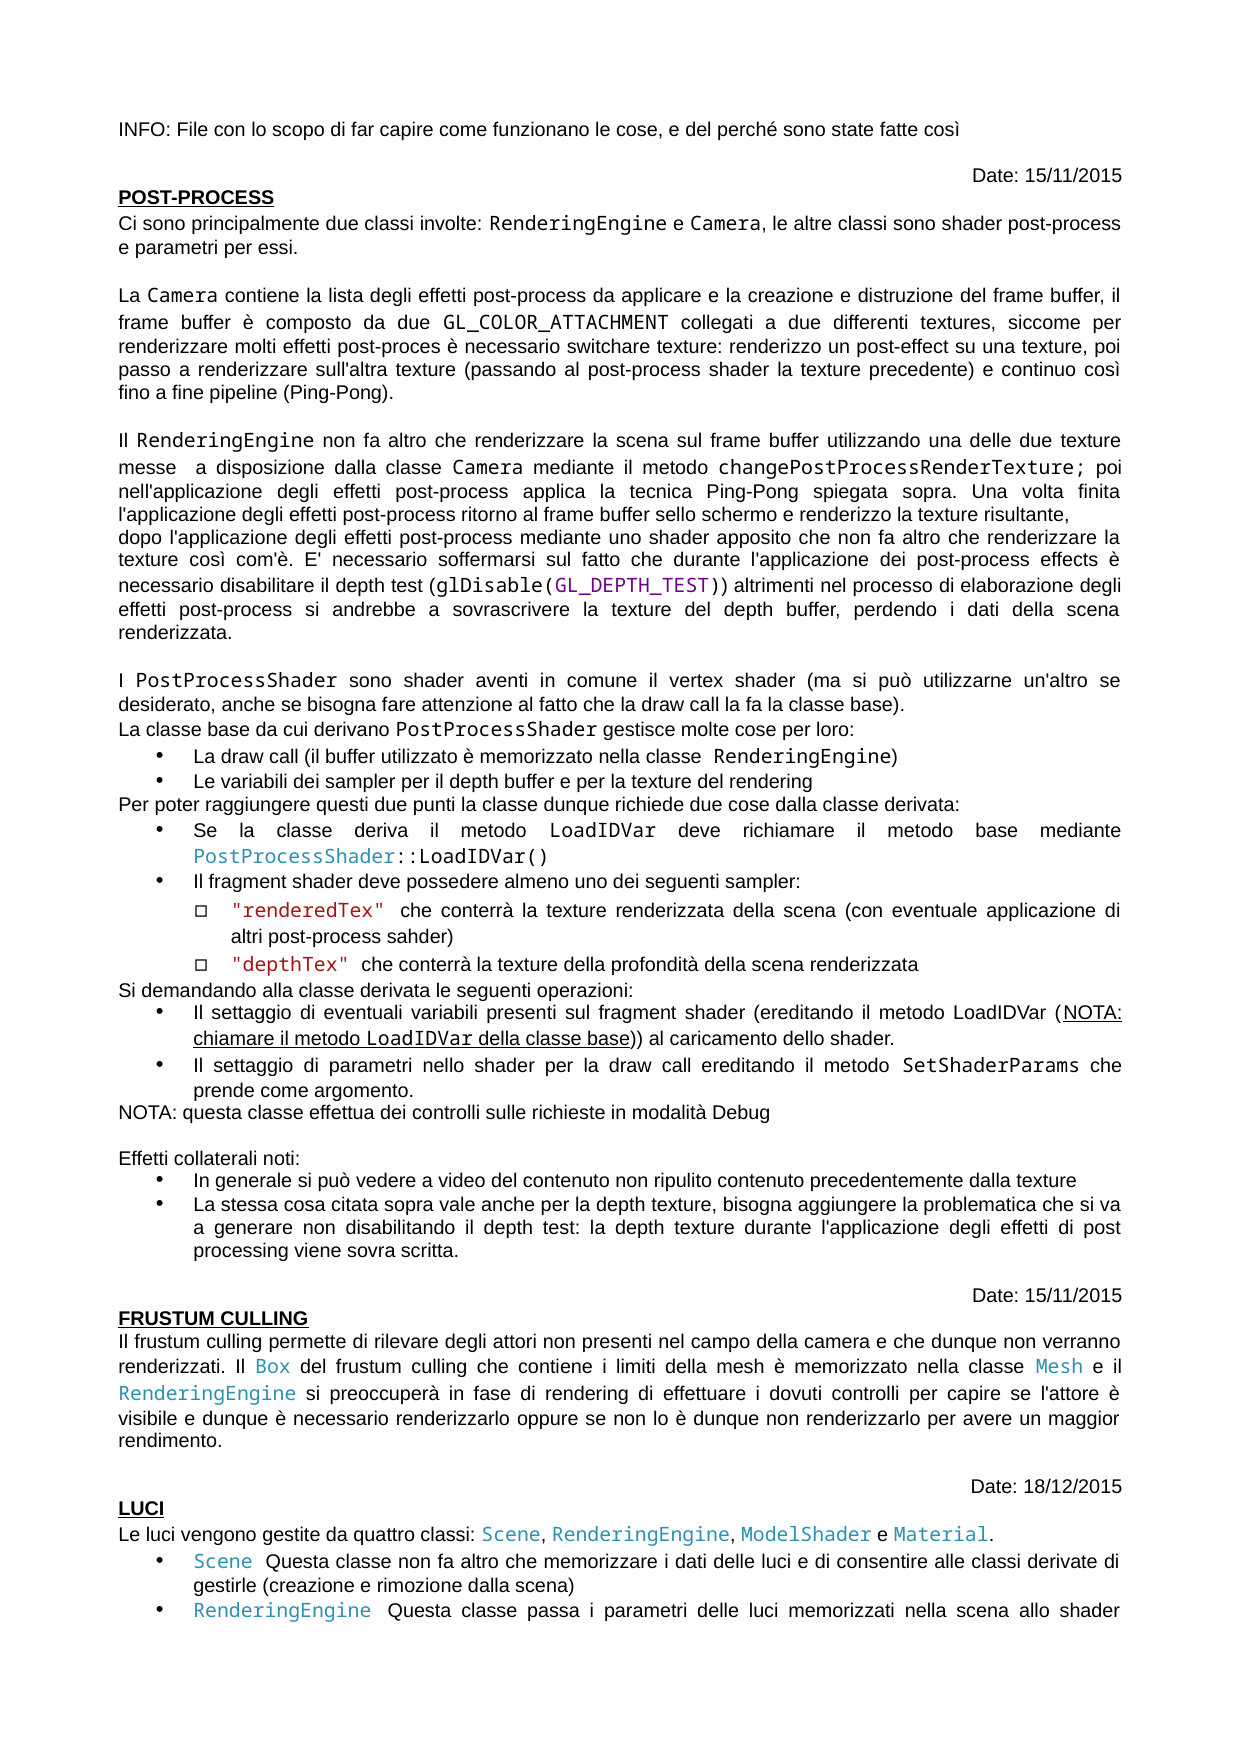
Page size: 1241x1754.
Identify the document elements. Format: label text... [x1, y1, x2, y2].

text Ci sono principalmente due classi involte: RenderingEngine e Camera, le altre classi sono shader post-process e parametri per essi. [118, 209, 1122, 259]
list Il settaggio di parametri nello shader per la draw call ereditando il metodo SetShaderParams che prende come argomento. [156, 1052, 1122, 1101]
list Se la classe deriva il metodo LoadIDVar deve richiamare il metodo base mediante PostProcessShader::LoadIDVar() [156, 816, 1122, 870]
list La stessa cosa citata sopra vale anche per la depth texture, bisogna aggiungere la problematica che si va a generare non disabilitando il depth test: la depth texture durante l'applicazione degli effetti di post processing viene sovra scritta. [156, 1193, 1122, 1262]
text POST-PROCESS [118, 186, 1122, 209]
text Date: 15/11/2015 [118, 1284, 1122, 1307]
text Date: 18/12/2015 [118, 1474, 1122, 1497]
text Il frustum culling permette di rilevare degli attori non presenti nel campo della camera e che dunque non verranno renderizzati. Il Box del frustum culling che contiene i limiti della mesh è memorizzato nella classe Mesh e il RenderingEngine si preoccuperà in fase di rendering di effettuare i dovuti controlli per capire se l'attore è visibile e dunque è necessario renderizzarlo oppure se non lo è dunque non renderizzarlo per avere un maggior rendimento. [118, 1330, 1122, 1452]
list RenderingEngine Questa classe passa i parametri delle luci memorizzati nella scena allo shader [156, 1597, 1122, 1624]
text La classe base da cui derivano PostProcessShader gestisce molte cose per loro: [118, 716, 1122, 743]
text Effetti collaterali noti: [118, 1147, 1122, 1169]
text La Camera contiene la lista degli effetti post-process da applicare e la creazione e distruzione del frame buffer, il frame buffer è composto da due GL_COLOR_ATTACHMENT collegati a due differenti textures, siccome per renderizzare molti effetti post-proces è necessario switchare texture: renderizzo un post-effect su una texture, poi passo a renderizzare sull'altra texture (passando al post-process shader la texture precedente) e continuo così fino a fine pipeline (Ping-Pong). [118, 281, 1122, 403]
text INFO: File con lo scopo di far capire come funzionano le cose, e del perché sono state fatte così [118, 118, 1122, 141]
list In generale si può vedere a video del contenuto non ripulito contenuto precedentemente dalla texture [156, 1169, 1122, 1193]
text LUCI [118, 1497, 1122, 1520]
text FRUSTUM CULLING [118, 1307, 1122, 1330]
list La draw call (il buffer utilizzato è memorizzato nella classe RenderingEngine) [156, 743, 1122, 770]
list Le variabili dei sampler per il depth buffer e per la texture del rendering [156, 770, 1122, 793]
list "depthTex" che conterrà la texture della profondità della scena renderizzata [193, 947, 1122, 978]
text Il RenderingEngine non fa altro che renderizzare la scena sul frame buffer utilizzando una delle due texture messe a disposizione dalla classe Camera mediante il metodo changePostProcessRenderTexture; poi nell'applicazione degli effetti post-process applica la tecnica Ping-Pong spiegata sopra. Una volta finita l'applicazione degli effetti post-process ritorno al frame buffer sello schermo e renderizzo la texture risultante, [118, 426, 1122, 526]
text Le luci vengono gestite da quattro classi: Scene, RenderingEngine, ModelShader e Material. [118, 1520, 1122, 1547]
text I PostProcessShader sono shader aventi in comune il vertex shader (ma si può utilizzarne un'altro se desiderato, anche se bisogna fare attenzione al fatto che la draw call la fa la classe base). [118, 666, 1122, 716]
text Date: 15/11/2015 [118, 163, 1122, 186]
list Scene Questa classe non fa altro che memorizzare i dati delle luci e di consentire alle classi derivate di gestirle (creazione e rimozione dalla scena) [156, 1547, 1122, 1597]
text NOTA: questa classe effettua dei controlli sulle richieste in modalità Debug [118, 1101, 1122, 1124]
text Si demandando alla classe derivata le seguenti operazioni: [118, 978, 1122, 1001]
text Per poter raggiungere questi due punti la classe dunque richiede due cose dalla classe derivata: [118, 793, 1122, 816]
text dopo l'applicazione degli effetti post-process mediante uno shader apposito che non fa altro che renderizzare la texture così com'è. E' necessario soffermarsi sul fatto che durante l'applicazione dei post-process effects è necessario disabilitare il depth test (glDisable(GL_DEPTH_TEST)) altrimenti nel processo di elaborazione degli effetti post-process si andrebbe a sovrascrivere la texture del depth buffer, perdendo i dati della scena renderizzata. [118, 526, 1122, 643]
list "renderedTex" che conterrà la texture renderizzata della scena (con eventuale applicazione di altri post-process sahder) [193, 893, 1122, 947]
list Il settaggio di eventuali variabili presenti sul fragment shader (ereditando il metodo LoadIDVar (NOTA: chiamare il metodo LoadIDVar della classe base)) al caricamento dello shader. [156, 1001, 1122, 1052]
list Il fragment shader deve possedere almeno uno dei seguenti sampler: [156, 870, 1122, 893]
